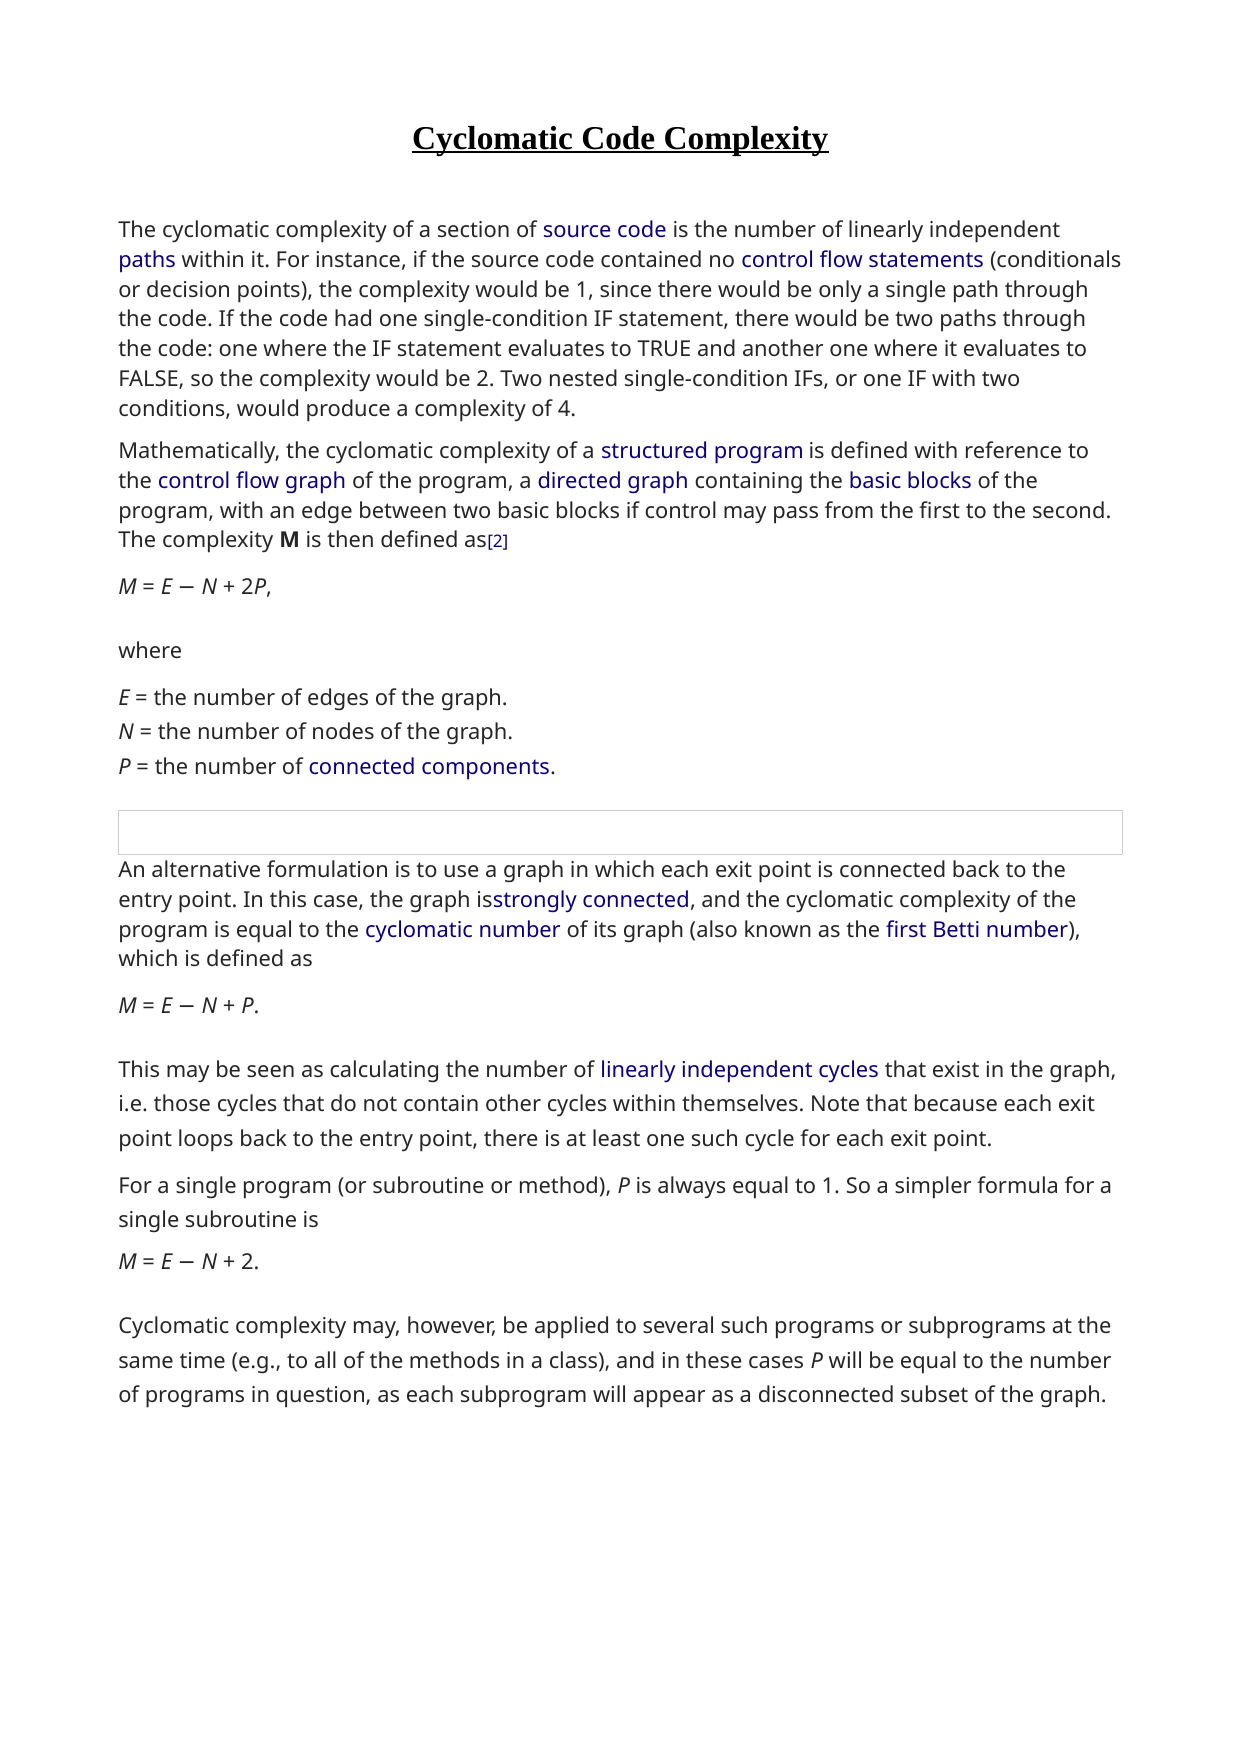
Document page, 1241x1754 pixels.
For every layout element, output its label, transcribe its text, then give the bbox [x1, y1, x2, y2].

text The cyclomatic complexity of a section of source code is the number of linearly independent paths within it. For instance, if the source code contained no control flow statements (conditionals or decision points), the complexity would be 1, since there would be only a single path through the code. If the code had one single-condition IF statement, there would be two paths through the code: one where the IF statement evaluates to TRUE and another one where it evaluates to FALSE, so the complexity would be 2. Two nested single-condition IFs, or one IF with two conditions, would produce a complexity of 4. [118, 214, 1122, 422]
text For a single program (or subroutine or method), P is always equal to 1. So a simpler formula for a single subroutine is [118, 1165, 1122, 1234]
list P = the number of connected components. [118, 746, 1122, 781]
list N = the number of nodes of the graph. [118, 712, 1122, 746]
text Mathematically, the cyclomatic complexity of a structured program is defined with reference to the control flow graph of the program, a directed graph containing the basic blocks of the program, with an edge between two basic blocks if control may pass from the first to the second. The complexity M is then defined as[2] [118, 435, 1122, 554]
list M = E − N + 2. [118, 1246, 1122, 1276]
text where [118, 631, 1122, 665]
list M = E − N + P. [118, 986, 1122, 1020]
list M = E − N + 2P, [118, 567, 1122, 601]
text This may be seen as calculating the number of linearly independent cycles that exist in the graph, i.e. those cycles that do not contain other cycles within themselves. Note that because each exit point loops back to the entry point, there is at least one such cycle for each exit point. [118, 1049, 1122, 1153]
list E = the number of edges of the graph. [118, 677, 1122, 712]
text Cyclomatic complexity may, however, be applied to several such programs or subprograms at the same time (e.g., to all of the methods in a class), and in these cases P will be equal to the number of programs in question, as each subprogram will appear as a disconnected subset of the graph. [118, 1306, 1122, 1409]
text Cyclomatic Code Complexity [118, 118, 1122, 156]
text An alternative formulation is to use a graph in which each exit point is connected back to the entry point. In this case, the graph isstrongly connected, and the cyclomatic complexity of the program is equal to the cyclomatic number of its graph (also known as the first Betti number), which is defined as [118, 855, 1122, 973]
